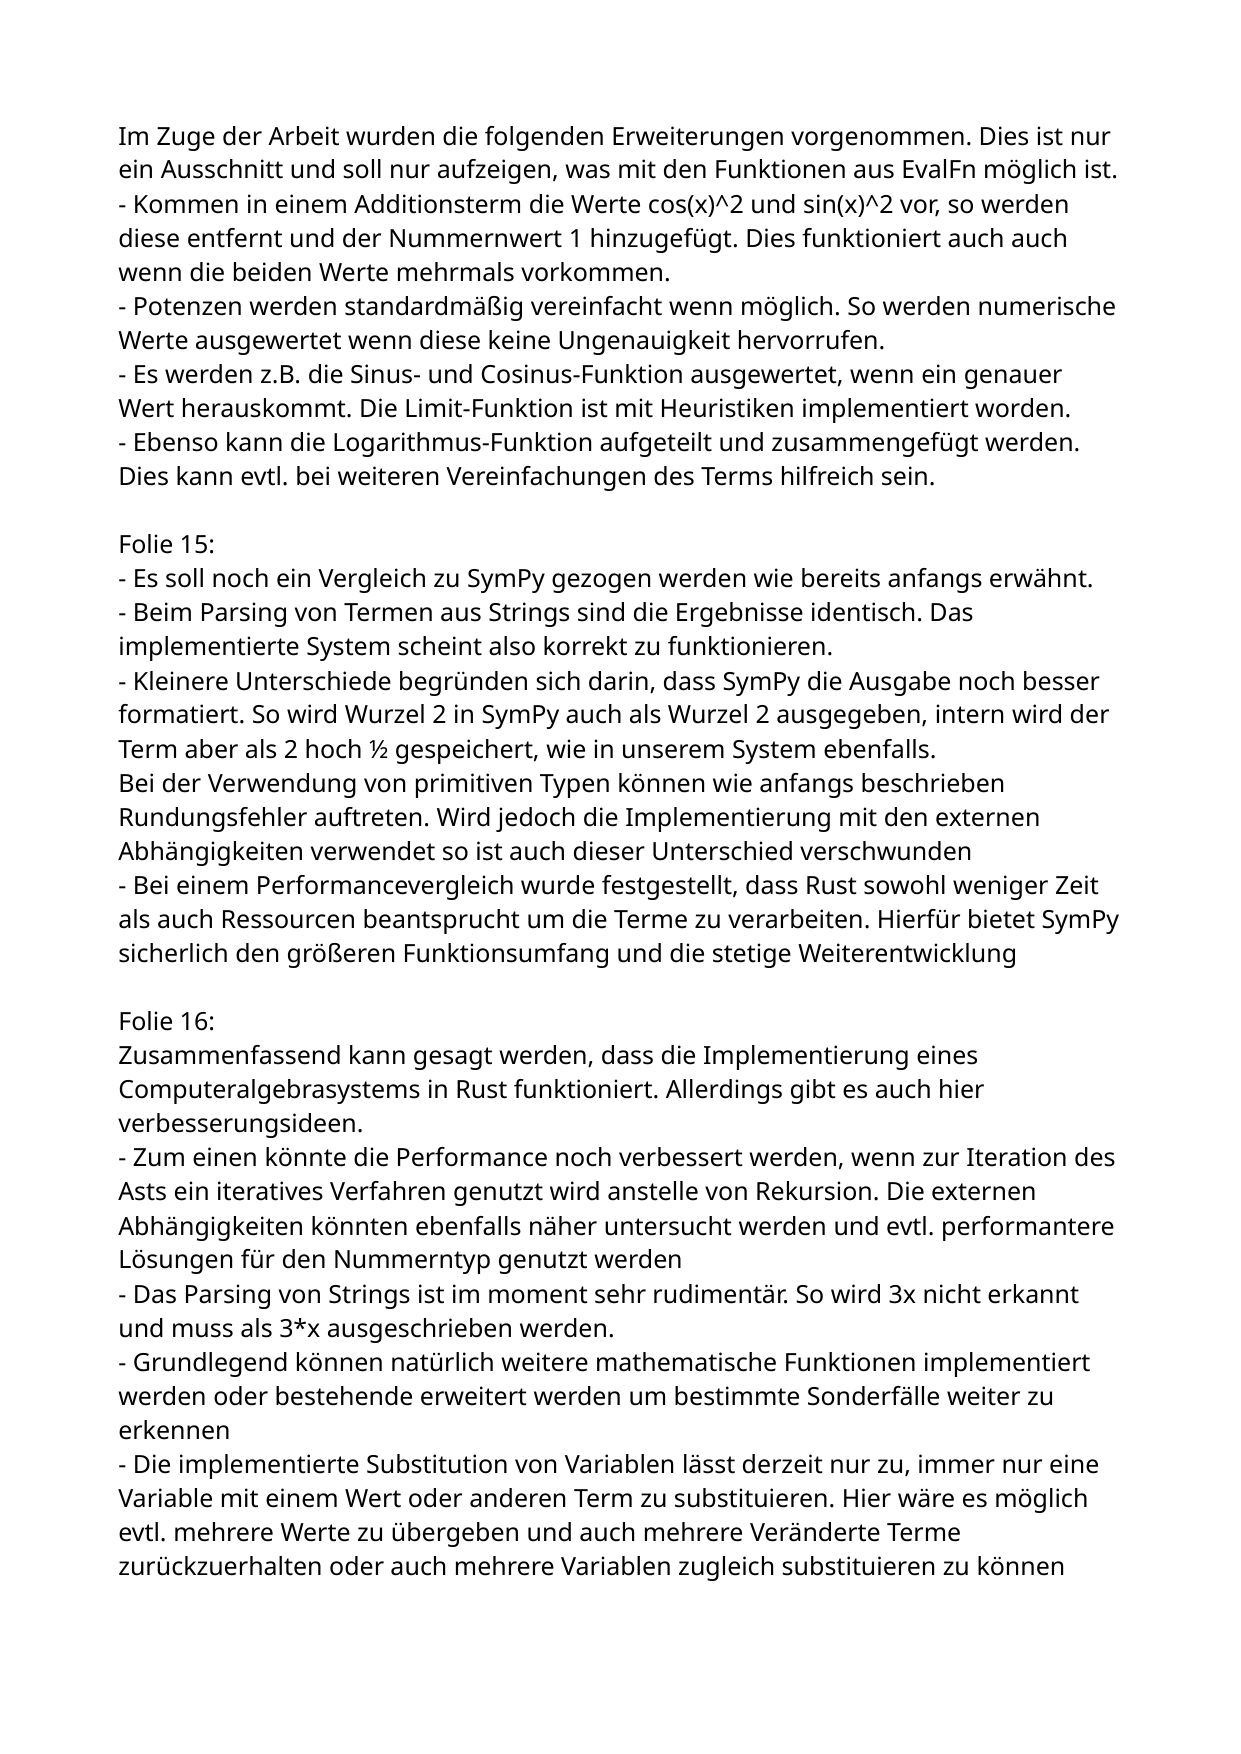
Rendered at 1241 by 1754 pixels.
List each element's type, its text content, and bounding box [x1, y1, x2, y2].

text - Grundlegend können natürlich weitere mathematische Funktionen implementiert werden oder bestehende erweitert werden um bestimmte Sonderfälle weiter zu erkennen [118, 1344, 1122, 1447]
text - Kleinere Unterschiede begründen sich darin, dass SymPy die Ausgabe noch besser formatiert. So wird Wurzel 2 in SymPy auch als Wurzel 2 ausgegeben, intern wird der Term aber als 2 hoch ½ gespeichert, wie in unserem System ebenfalls. [118, 663, 1122, 765]
text - Ebenso kann die Logarithmus-Funktion aufgeteilt und zusammengefügt werden. Dies kann evtl. bei weiteren Vereinfachungen des Terms hilfreich sein. [118, 425, 1122, 493]
text Im Zuge der Arbeit wurden die folgenden Erweiterungen vorgenommen. Dies ist nur ein Ausschnitt und soll nur aufzeigen, was mit den Funktionen aus EvalFn möglich ist. [118, 118, 1122, 186]
text Zusammenfassend kann gesagt werden, dass die Implementierung eines Computeralgebrasystems in Rust funktioniert. Allerdings gibt es auch hier verbesserungsideen. [118, 1038, 1122, 1140]
text - Es werden z.B. die Sinus- und Cosinus-Funktion ausgewertet, wenn ein genauer Wert herauskommt. Die Limit-Funktion ist mit Heuristiken implementiert worden. [118, 357, 1122, 425]
text - Das Parsing von Strings ist im moment sehr rudimentär. So wird 3x nicht erkannt und muss als 3*x ausgeschrieben werden. [118, 1276, 1122, 1344]
text - Bei einem Performancevergleich wurde festgestellt, dass Rust sowohl weniger Zeit als auch Ressourcen beantsprucht um die Terme zu verarbeiten. Hierfür bietet SymPy sicherlich den größeren Funktionsumfang und die stetige Weiterentwicklung [118, 867, 1122, 970]
text - Beim Parsing von Termen aus Strings sind die Ergebnisse identisch. Das implementierte System scheint also korrekt zu funktionieren. [118, 595, 1122, 663]
text - Kommen in einem Additionsterm die Werte cos(x)^2 und sin(x)^2 vor, so werden diese entfernt und der Nummernwert 1 hinzugefügt. Dies funktioniert auch auch wenn die beiden Werte mehrmals vorkommen. [118, 186, 1122, 288]
text Folie 15: [118, 527, 1122, 561]
text - Es soll noch ein Vergleich zu SymPy gezogen werden wie bereits anfangs erwähnt. [118, 561, 1122, 595]
text Folie 16: [118, 1004, 1122, 1038]
text - Die implementierte Substitution von Variablen lässt derzeit nur zu, immer nur eine Variable mit einem Wert oder anderen Term zu substituieren. Hier wäre es möglich evtl. mehrere Werte zu übergeben und auch mehrere Veränderte Terme zurückzuerhalten oder auch mehrere Variablen zugleich substituieren zu können [118, 1447, 1122, 1583]
text - Potenzen werden standardmäßig vereinfacht wenn möglich. So werden numerische Werte ausgewertet wenn diese keine Ungenauigkeit hervorrufen. [118, 288, 1122, 357]
text Bei der Verwendung von primitiven Typen können wie anfangs beschrieben Rundungsfehler auftreten. Wird jedoch die Implementierung mit den externen Abhängigkeiten verwendet so ist auch dieser Unterschied verschwunden [118, 765, 1122, 867]
text - Zum einen könnte die Performance noch verbessert werden, wenn zur Iteration des Asts ein iteratives Verfahren genutzt wird anstelle von Rekursion. Die externen Abhängigkeiten könnten ebenfalls näher untersucht werden und evtl. performantere Lösungen für den Nummerntyp genutzt werden [118, 1140, 1122, 1276]
